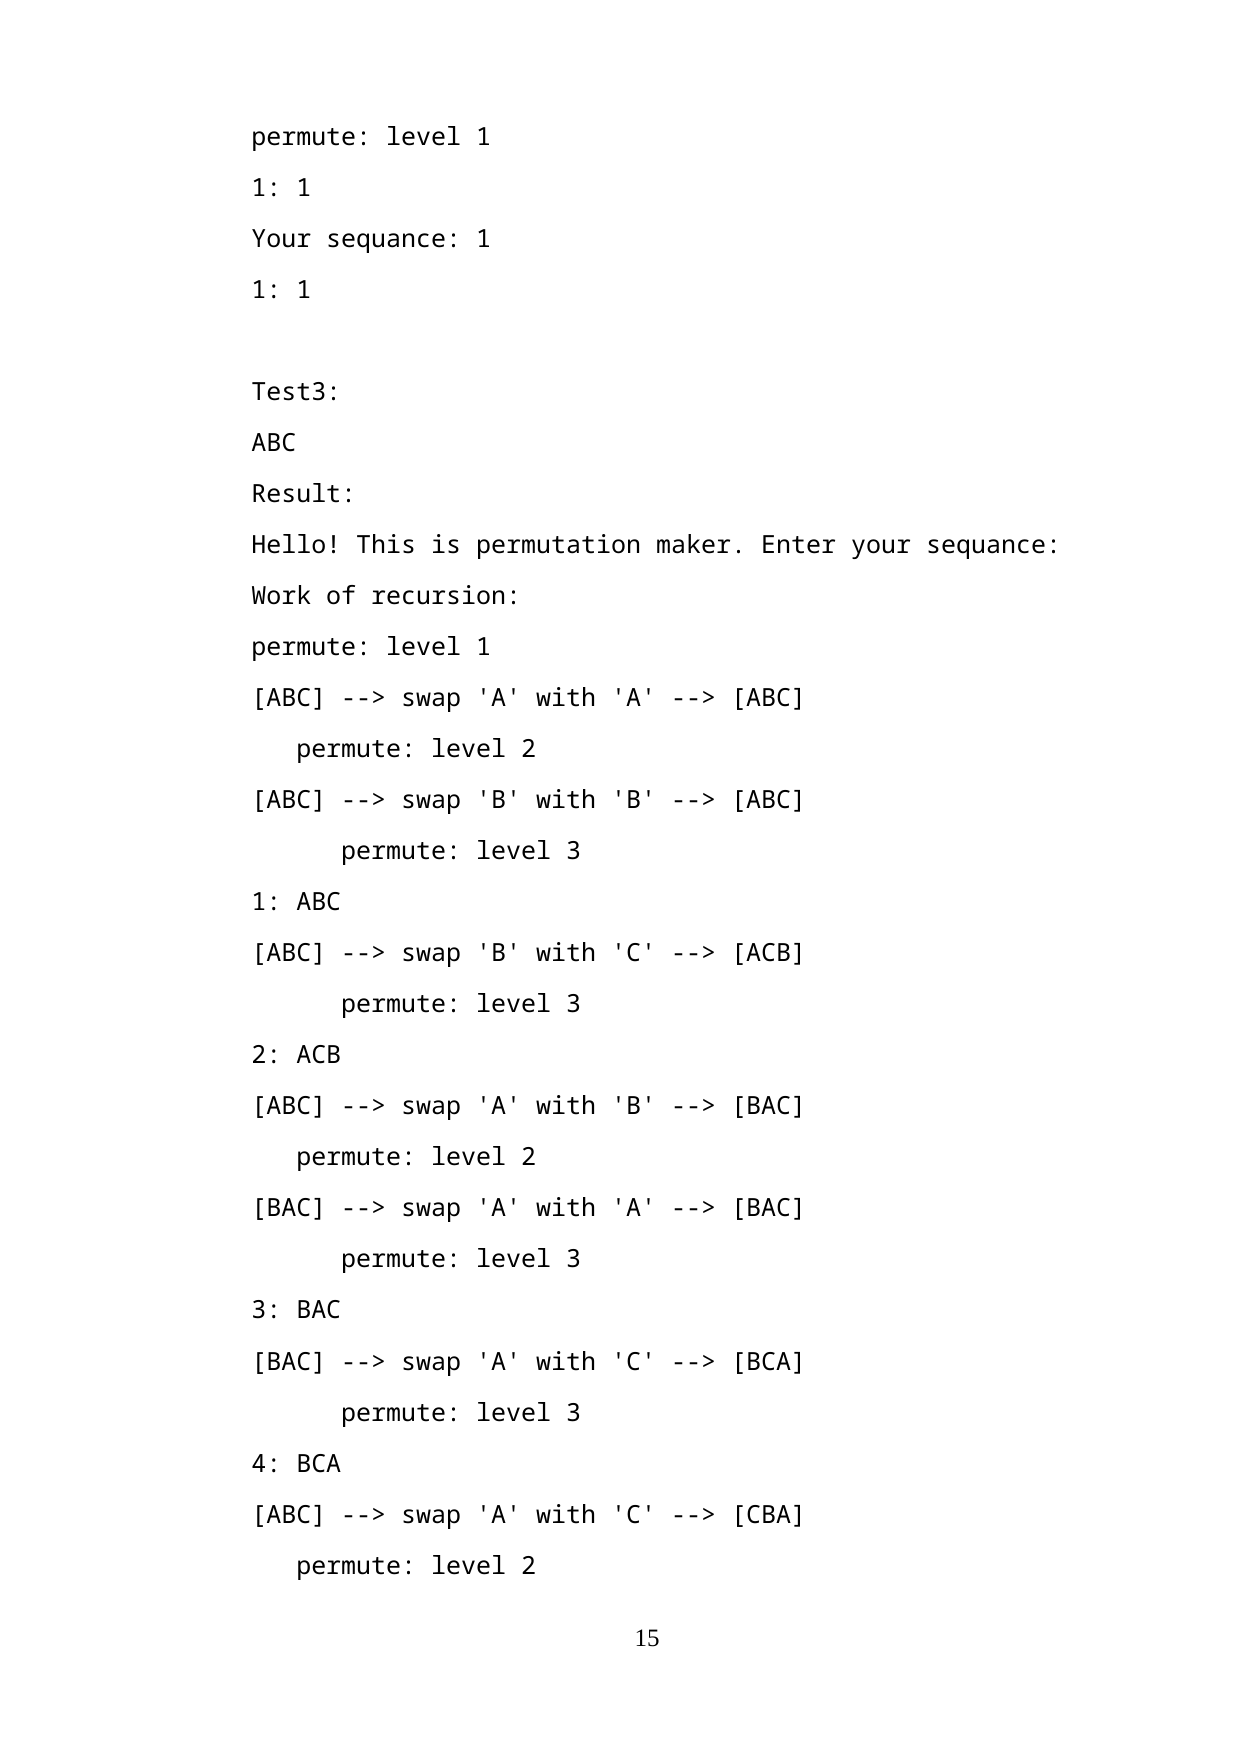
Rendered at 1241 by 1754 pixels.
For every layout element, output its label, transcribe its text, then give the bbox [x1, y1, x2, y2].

text [ABC] --> swap 'B' with 'B' --> [ABC] [177, 782, 1116, 816]
text 4: BCA [177, 1445, 1116, 1479]
text permute: level 3 [177, 986, 1116, 1020]
text permute: level 2 [177, 731, 1116, 765]
text Work of recursion: [177, 577, 1116, 612]
text permute: level 2 [177, 1139, 1116, 1173]
text permute: level 3 [177, 1241, 1116, 1275]
text permute: level 1 [177, 118, 1116, 152]
text 1: 1 [177, 169, 1116, 203]
text permute: level 1 [177, 628, 1116, 663]
text permute: level 3 [177, 833, 1116, 867]
text 1: 1 [177, 271, 1116, 305]
text permute: level 2 [177, 1547, 1116, 1581]
text [ABC] --> swap 'A' with 'C' --> [CBA] [177, 1496, 1116, 1530]
text [ABC] --> swap 'A' with 'B' --> [BAC] [177, 1088, 1116, 1122]
text Test3: [177, 373, 1116, 407]
text [ABC] --> swap 'B' with 'C' --> [ACB] [177, 935, 1116, 969]
text Hello! This is permutation maker. Enter your sequance: [177, 526, 1116, 561]
text [BAC] --> swap 'A' with 'C' --> [BCA] [177, 1343, 1116, 1377]
text 2: ACB [177, 1037, 1116, 1071]
text permute: level 3 [177, 1394, 1116, 1428]
text Your sequance: 1 [177, 220, 1116, 254]
text 1: ABC [177, 884, 1116, 918]
text ABC [177, 424, 1116, 458]
text 3: BAC [177, 1292, 1116, 1326]
text [BAC] --> swap 'A' with 'A' --> [BAC] [177, 1190, 1116, 1224]
text [ABC] --> swap 'A' with 'A' --> [ABC] [177, 679, 1116, 714]
text Result: [177, 475, 1116, 509]
